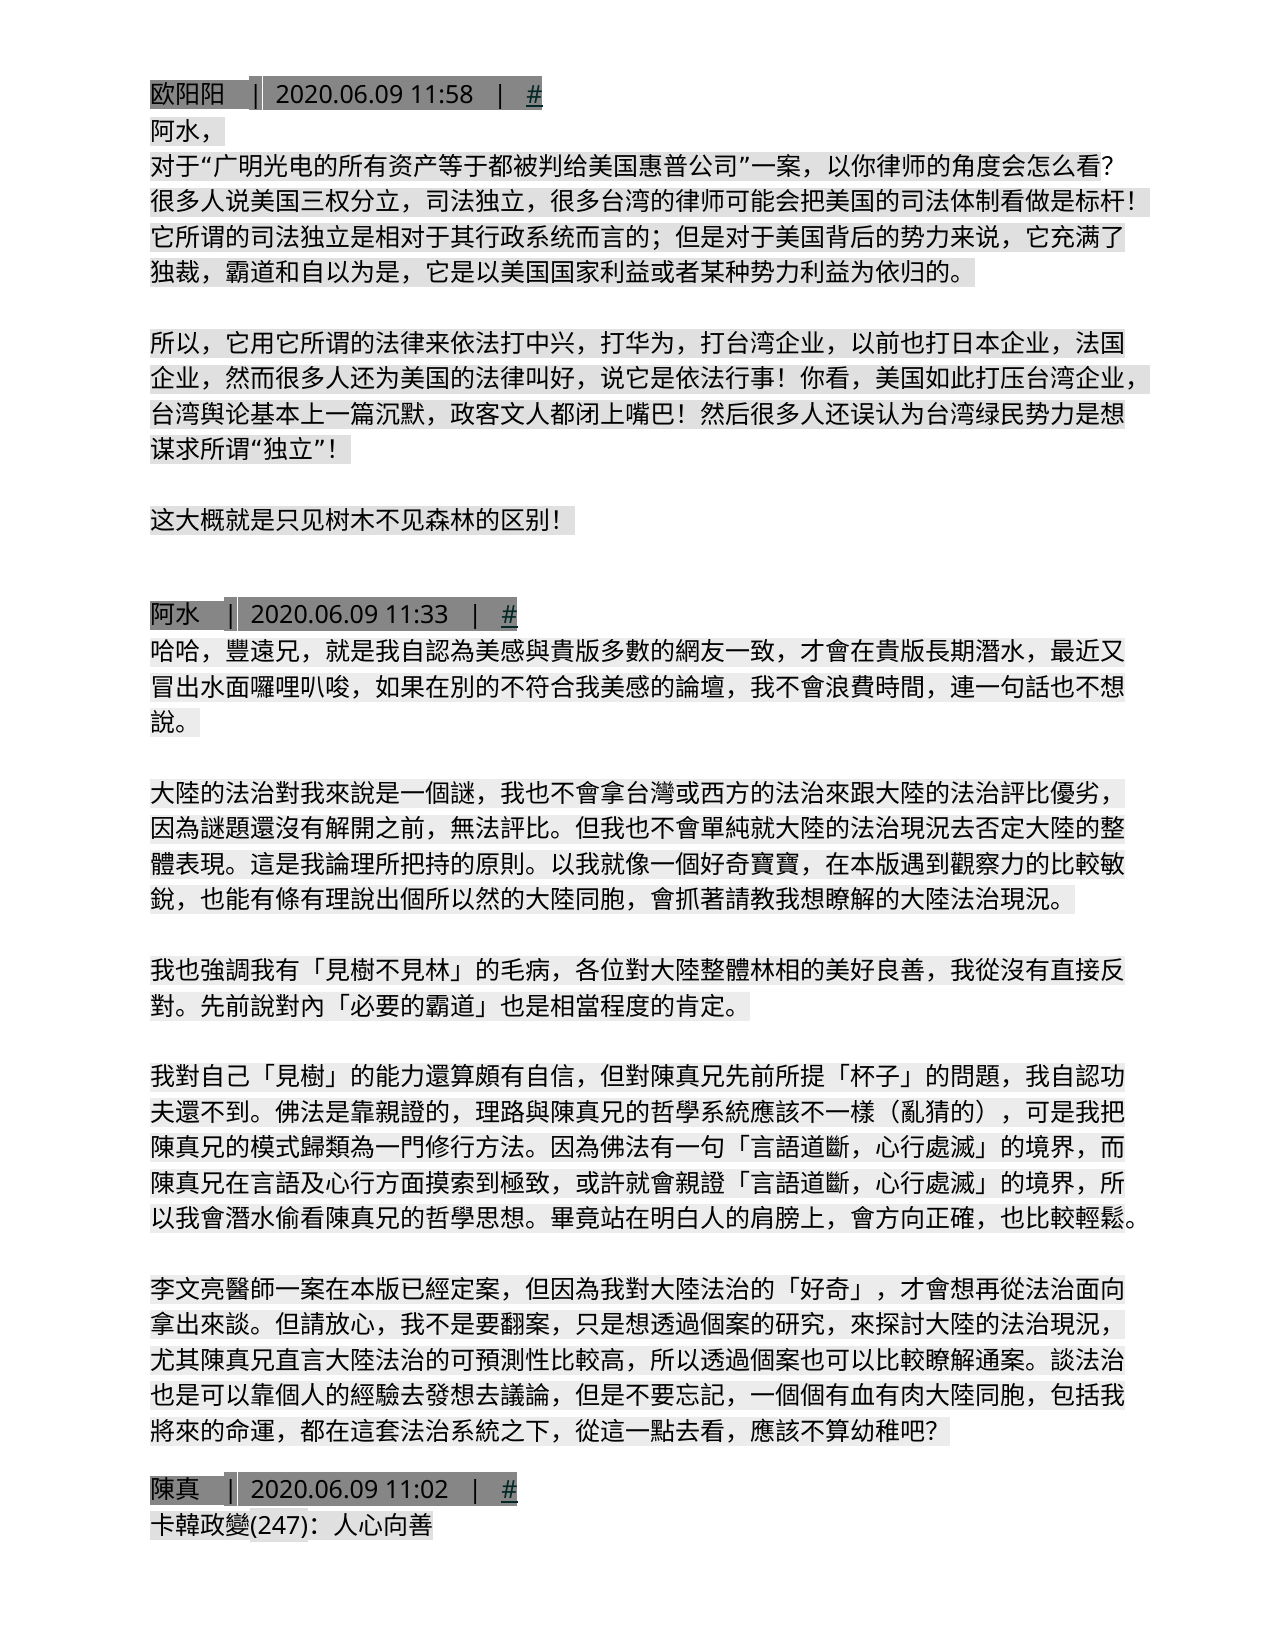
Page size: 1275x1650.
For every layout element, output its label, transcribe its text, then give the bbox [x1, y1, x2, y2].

text 哈哈，豐遠兄，就是我自認為美感與貴版多數的網友一致，才會在貴版長期潛水，最近又冒出水面囉哩叭唆，如果在別的不符合我美感的論壇，我不會浪費時間，連一句話也不想說。 大陸的法治對我來說是一個謎，我也不會拿台灣或西方的法治來跟大陸的法治評比優劣，因為謎題還沒有解開之前，無法評比。但我也不會單純就大陸的法治現況去否定大陸的整體表現。這是我論理所把持的原則。以我就像一個好奇寶寶，在本版遇到觀察力的比較敏銳，也能有條有理說出個所以然的大陸同胞，會抓著請教我想瞭解的大陸法治現況。 我也強調我有「見樹不見林」的毛病，各位對大陸整體林相的美好良善，我從沒有直接反對。先前說對內「必要的霸道」也是相當程度的肯定。 我對自己「見樹」的能力還算頗有自信，但對陳真兄先前所提「杯子」的問題，我自認功夫還不到。佛法是靠親證的，理路與陳真兄的哲學系統應該不一樣（亂猜的），可是我把陳真兄的模式歸類為一門修行方法。因為佛法有一句「言語道斷，心行處滅」的境界，而陳真兄在言語及心行方面摸索到極致，或許就會親證「言語道斷，心行處滅」的境界，所以我會潛水偷看陳真兄的哲學思想。畢竟站在明白人的肩膀上，會方向正確，也比較輕鬆。 李文亮醫師一案在本版已經定案，但因為我對大陸法治的「好奇」，才會想再從法治面向拿出來談。但請放心，我不是要翻案，只是想透過個案的研究，來探討大陸的法治現況，尤其陳真兄直言大陸法治的可預測性比較高，所以透過個案也可以比較瞭解通案。談法治也是可以靠個人的經驗去發想去議論，但是不要忘記，一個個有血有肉大陸同胞，包括我將來的命運，都在這套法治系統之下，從這一點去看，應該不算幼稚吧？ [150, 631, 1125, 1446]
text 陳真 | 2020.06.09 11:02 | # [150, 1471, 1125, 1506]
text 卡韓政變(247)：人心向善 陳真 2020. 06. 09. 這幾天，很多原本不知道我的「真面目」的同事或朋友，這下突然發現我的存在。原因是他們從各種不同管道收到一篇「紀念許崑源議長」的文章，發現竟然是我寫的，非常訝異，原來我會寫字、會說話。 我這輩子寫了至少兩千萬字，但是，唯一一次花時間記錄質詢影片，就是許崑源這段質詢。我是三年前記錄許議長的發言，而非在他自殺身亡後才這麼做。我之所以願意花時間這麼做，重點不在於他所指控的那些貪贓枉法以及各種下三濫手段，而是在於許議長在質詢過程中所表現出來的那股義憤感動了我，特別是當他提到黃俊英校長那一段；稍微有點人性的人都會為這樣一個老實人的含冤莫白感到心中不平吧。 我覺得，義憤很重要。如果一個黨及其走狗爪牙們長年顛倒是非黑白無惡不作到這種地步，忠良陷落，人渣當道，政治蟑螂四處橫行無阻，而你居然還不憤怒，甚至居然還幫著一起陷害忠良，那我不知道你我之間究竟還能有什麼話可說？ 我看到一些人在揭許崑源早年的底，說他曾是流氓、黑道。某些傳言也許是真的，但在政治上有一件事很明確，那就是「白道的白天，比黑道的黑夜還要黑」。 現實生活中，良善的人與事不一定會受到正確的評價，大多時候正好相反，貪婪人渣通常會勝出，蟑螂會得意地到處跑，乃至成為人們的英雄偶像，而真正的英雄好漢與人格者卻往往被打成臭不可聞的過街老鼠，人人爭相喊打。我這一生始終在見證同樣的故事，但我從未對一件事失去信心，那就是人心向善，人心不喜歡不義。 外在權勢大可顛倒是非黑白，誤導群眾，我們或許一時無力相抗，但是，再大的權勢乃至槍炮黑牢，其實都不可能改變人們對於善的渴望與愛戀。只要我們堅持站在相對良善的一方，世界終究還是會向著一種好的方向走去。 [150, 1506, 1125, 1542]
text 欧阳阳 | 2020.06.09 11:58 | # [150, 75, 1125, 110]
text 阿水， 对于“广明光电的所有资产等于都被判给美国惠普公司”一案，以你律师的角度会怎么看？ 很多人说美国三权分立，司法独立，很多台湾的律师可能会把美国的司法体制看做是标杆！它所谓的司法独立是相对于其行政系统而言的；但是对于美国背后的势力来说，它充满了独裁，霸道和自以为是，它是以美国国家利益或者某种势力利益为依归的。 所以，它用它所谓的法律来依法打中兴，打华为，打台湾企业，以前也打日本企业，法国企业，然而很多人还为美国的法律叫好，说它是依法行事！你看，美国如此打压台湾企业，台湾舆论基本上一篇沉默，政客文人都闭上嘴巴！然后很多人还误认为台湾绿民势力是想谋求所谓“独立”！ 这大概就是只见树木不见森林的区别！ [150, 110, 1125, 571]
text 阿水 | 2020.06.09 11:33 | # [150, 596, 1125, 631]
